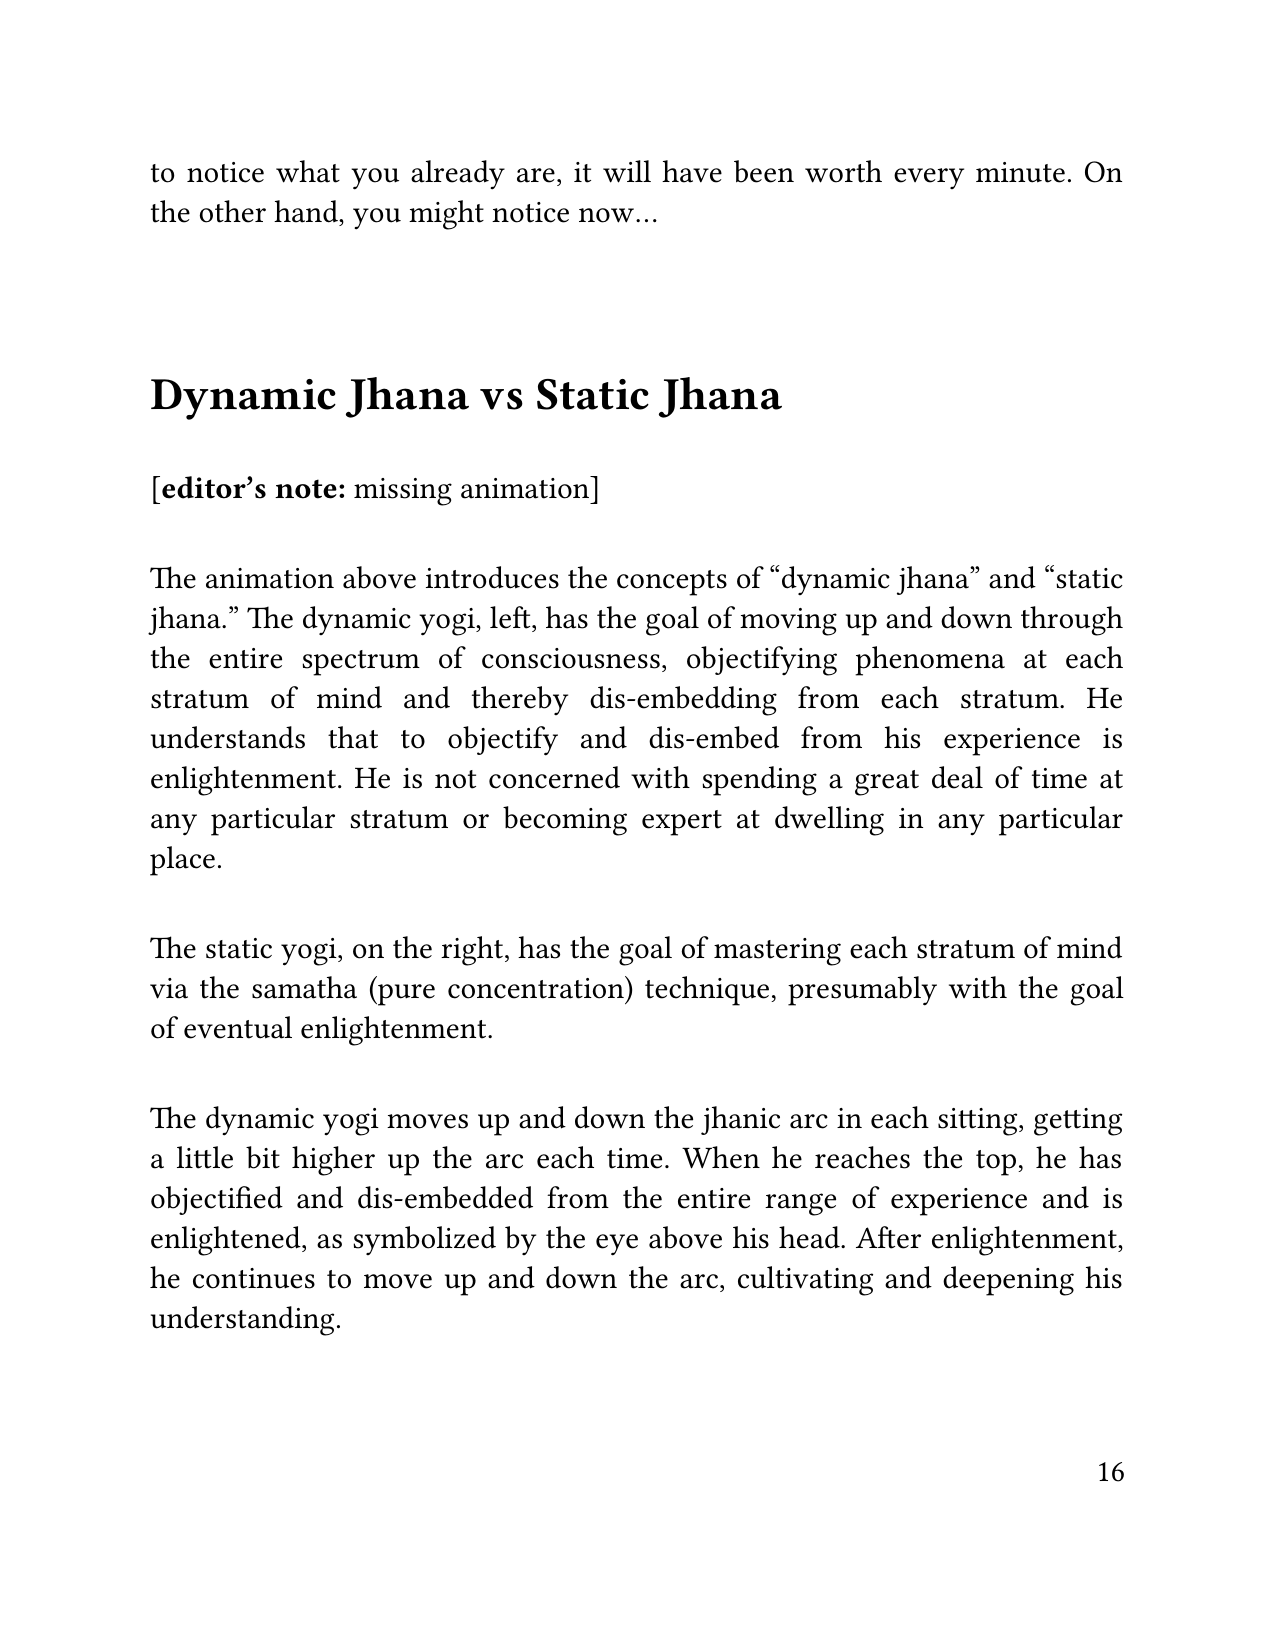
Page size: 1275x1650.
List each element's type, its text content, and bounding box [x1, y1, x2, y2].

subtitle Dynamic Jhana vs Static Jhana [150, 366, 1125, 421]
text The dynamic yogi moves up and down the jhanic arc in each sitting, getting a little bit higher up the arc each time. When he reaches the top, he has objectified and dis-embedded from the entire range of experience and is enlightened, as symbolized by the eye above his head. After enlightenment, he continues to move up and down the arc, cultivating and deepening his understanding. [150, 1096, 1125, 1336]
text The static yogi, on the right, has the goal of mastering each stratum of mind via the samatha (pure concentration) technique, presumably with the goal of eventual enlightenment. [150, 926, 1125, 1046]
text The animation above introduces the concepts of “dynamic jhana” and “static jhana.” The dynamic yogi, left, has the goal of moving up and down through the entire spectrum of consciousness, objectifying phenomena at each stratum of mind and thereby dis-embedding from each stratum. He understands that to objectify and dis-embed from his experience is enlightenment. He is not concerned with spending a great deal of time at any particular stratum or becoming expert at dwelling in any particular place. [150, 556, 1125, 876]
text to notice what you already are, it will have been worth every minute. On the other hand, you might notice now… [150, 150, 1125, 230]
text [editor’s note: missing animation] [150, 466, 1125, 506]
